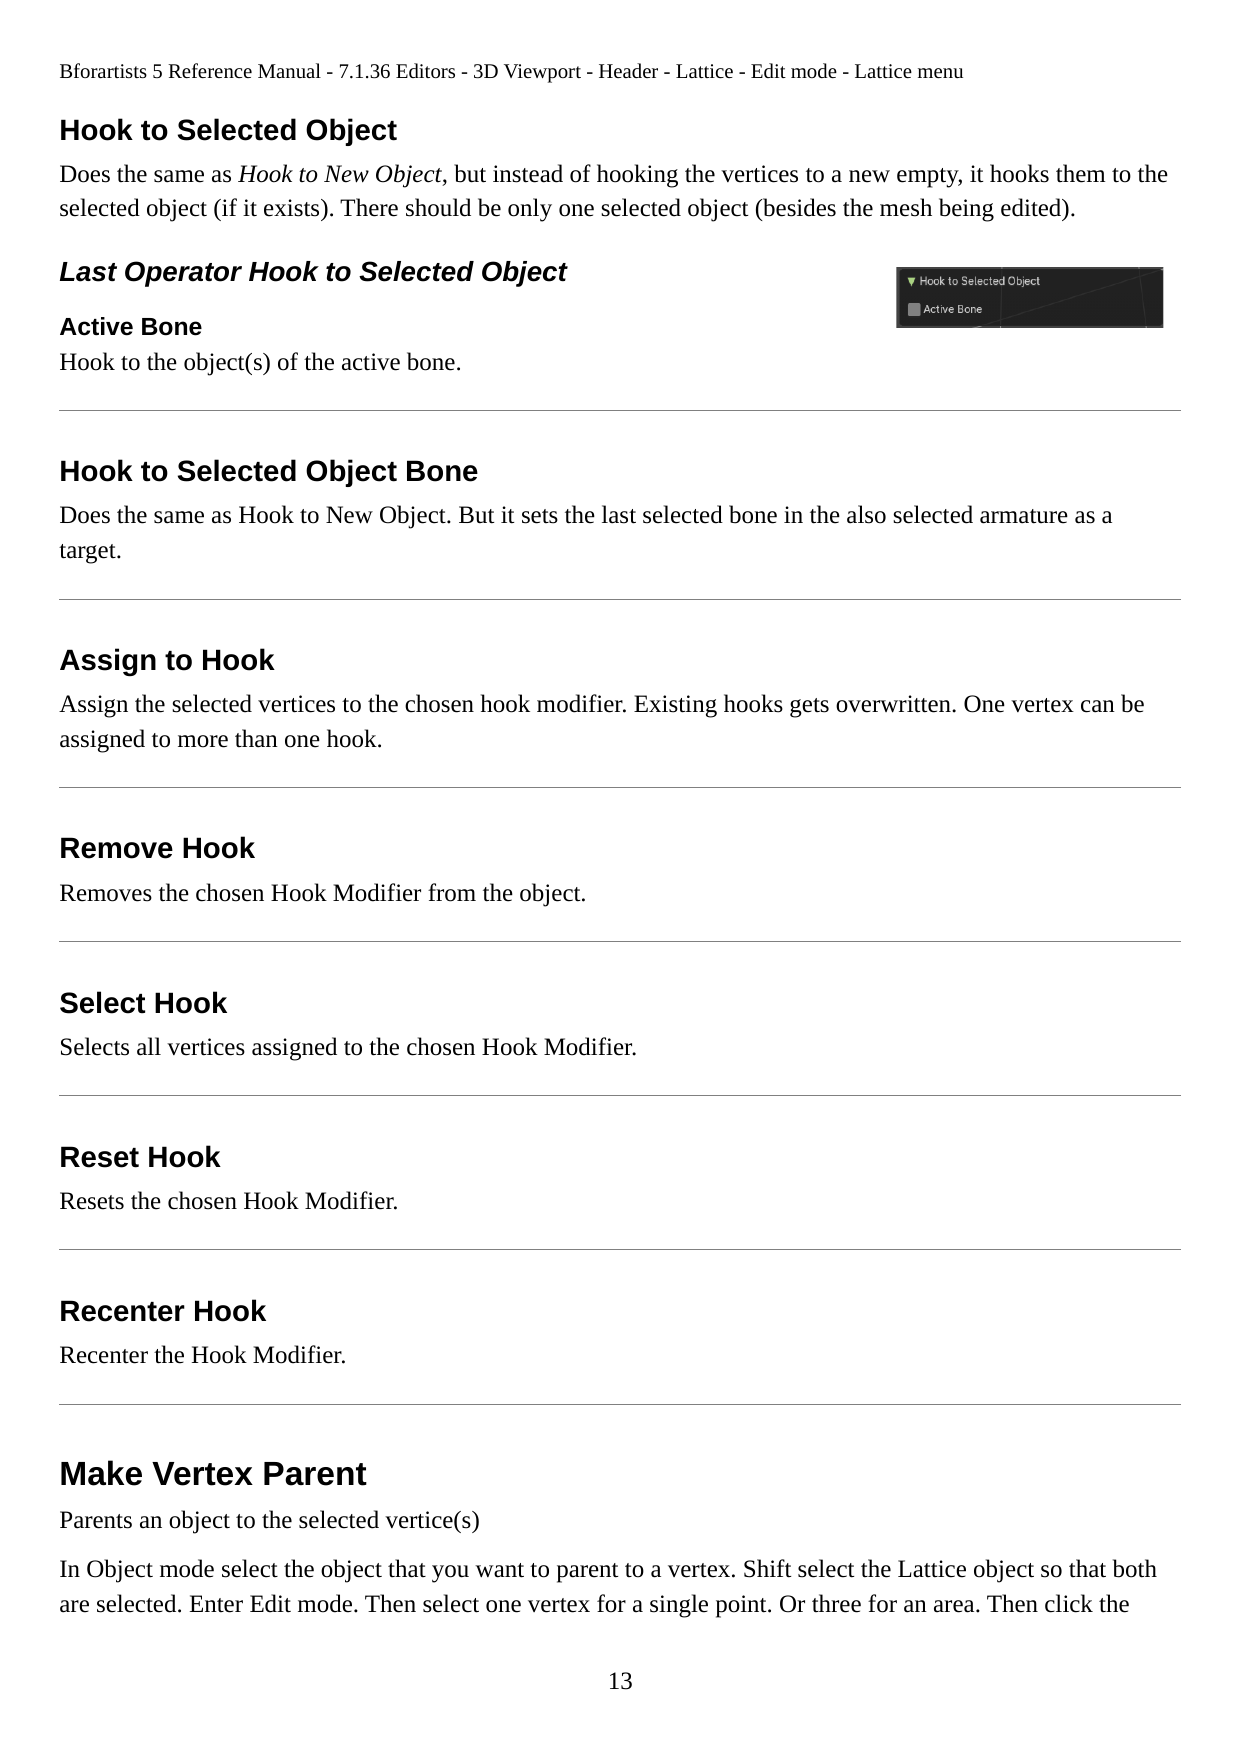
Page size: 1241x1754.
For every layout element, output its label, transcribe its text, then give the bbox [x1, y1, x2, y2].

subtitle Active Bone [59, 312, 1181, 340]
subtitle Make Vertex Parent [59, 1454, 1181, 1493]
text Hook to the object(s) of the active bone. [59, 347, 1181, 375]
text Assign the selected vertices to the chosen hook modifier. Existing hooks gets overwritten. One vertex can be assigned to more than one hook. [59, 689, 1181, 752]
text In Object mode select the object that you want to parent to a vertex. Shift select the Lattice object so that both are selected. Enter Edit mode. Then select one vertex for a single point. Or three for an area. Then click the [59, 1554, 1181, 1617]
text Parents an object to the selected vertice(s) [59, 1505, 1181, 1534]
subtitle Select Hook [59, 986, 1181, 1019]
picture [896, 267, 1164, 328]
text Selects all vertices assigned to the chosen Hook Modifier. [59, 1032, 1181, 1061]
text Does the same as Hook to New Object, but instead of hooking the vertices to a new empty, it hooks them to the selected object (if it exists). There should be only one selected object (besides the mesh being edited). [59, 159, 1181, 222]
text Does the same as Hook to New Object. But it sets the last selected bone in the also selected armature as a target. [59, 501, 1181, 564]
subtitle Hook to Selected Object Bone [59, 454, 1181, 488]
subtitle Reset Hook [59, 1139, 1181, 1173]
subtitle Assign to Hook [59, 643, 1181, 677]
subtitle Hook to Selected Object [59, 113, 1181, 146]
subtitle Remove Hook [59, 831, 1181, 865]
text Resets the chosen Hook Modifier. [59, 1186, 1181, 1214]
subtitle Last Operator Hook to Selected Object [59, 255, 1181, 287]
subtitle Recenter Hook [59, 1294, 1181, 1327]
text Removes the chosen Hook Modifier from the object. [59, 878, 1181, 906]
text Recenter the Hook Modifier. [59, 1340, 1181, 1369]
